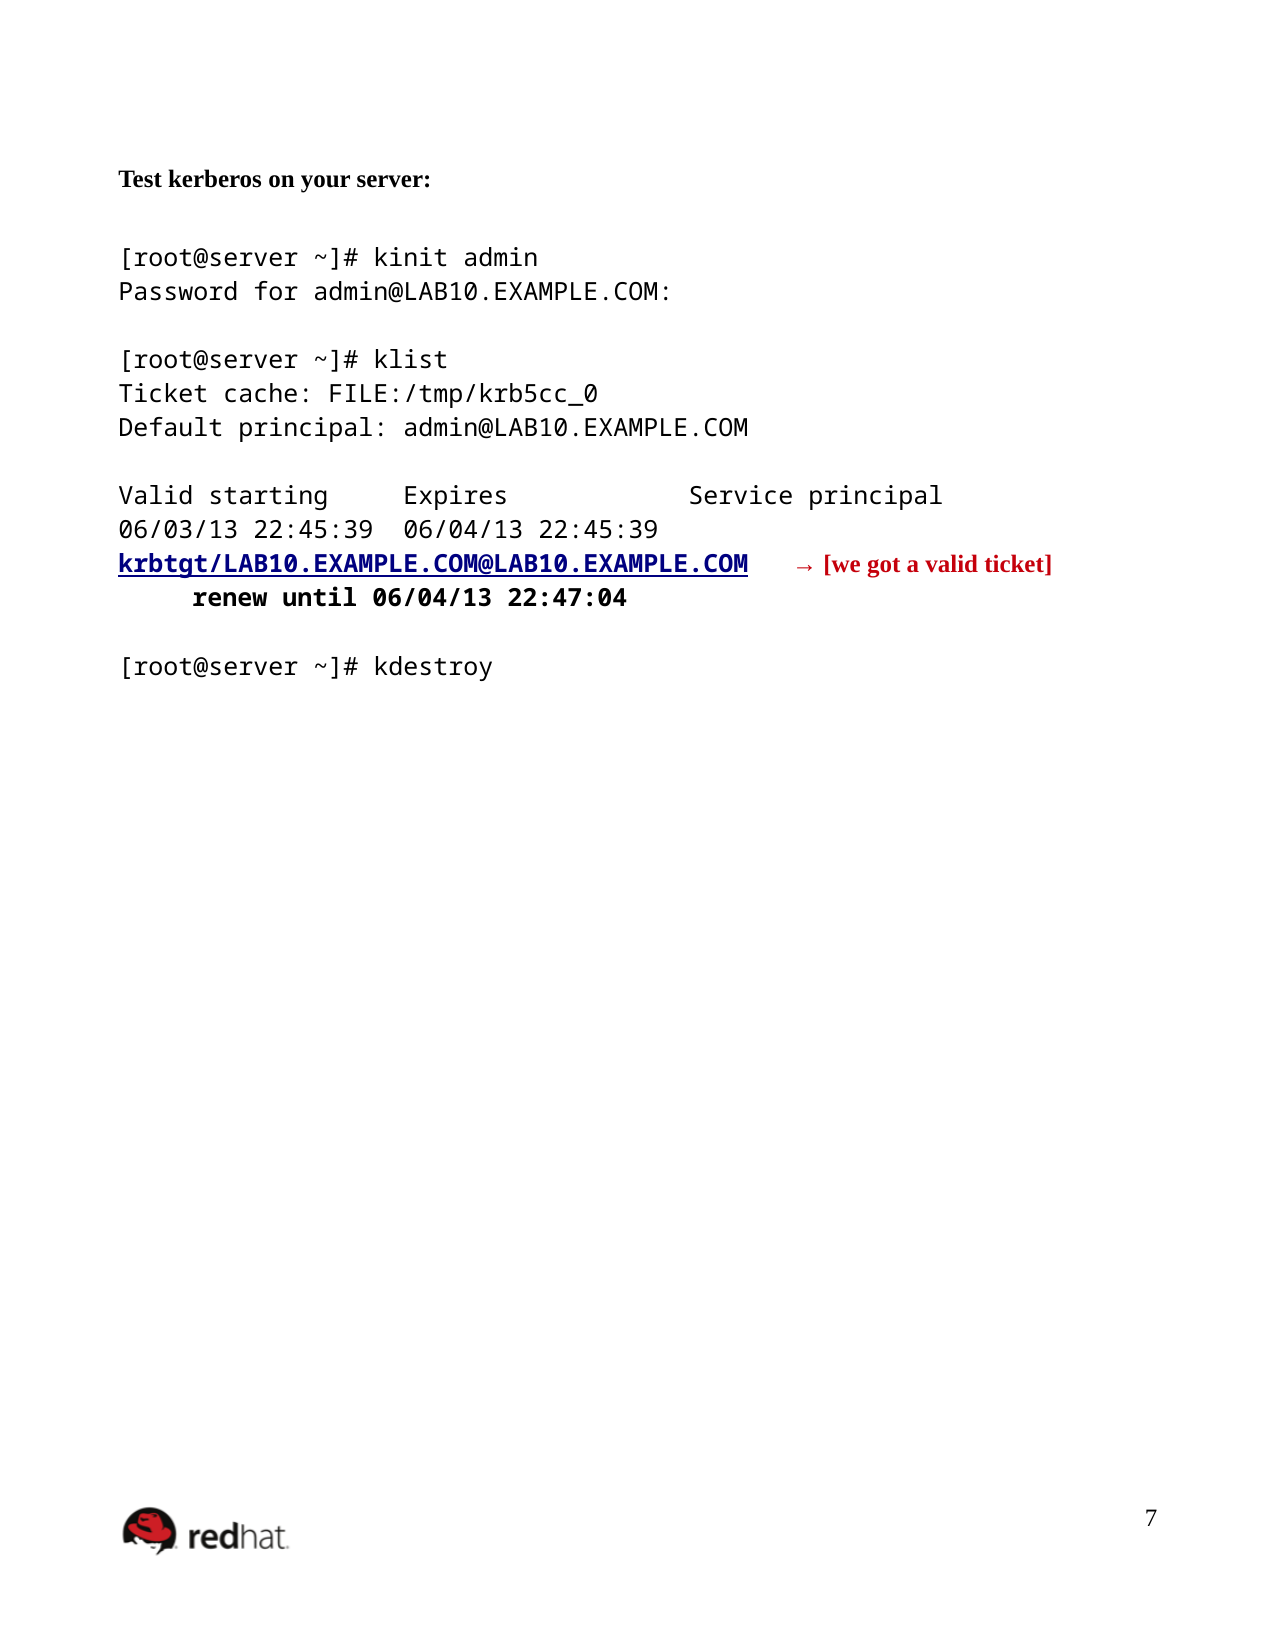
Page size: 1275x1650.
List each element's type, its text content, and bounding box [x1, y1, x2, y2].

subtitle Test kerberos on your server: [118, 164, 1157, 193]
subtitle [root@server ~]# kdestroy [118, 648, 1157, 682]
subtitle Default principal: admin@LAB10.EXAMPLE.COM [118, 410, 1157, 444]
subtitle renew until 06/04/13 22:47:04 [118, 580, 1157, 614]
picture [118, 1503, 297, 1560]
subtitle Valid starting Expires Service principal [118, 478, 1157, 512]
subtitle Ticket cache: FILE:/tmp/krb5cc_0 [118, 376, 1157, 410]
subtitle [root@server ~]# kinit admin [118, 239, 1157, 273]
subtitle Password for admin@LAB10.EXAMPLE.COM: [118, 273, 1157, 308]
subtitle 06/03/13 22:45:39 06/04/13 22:45:39 krbtgt/LAB10.EXAMPLE.COM@LAB10.EXAMPLE.COM → [we got a valid ticket] [118, 512, 1157, 580]
subtitle [root@server ~]# klist [118, 342, 1157, 376]
